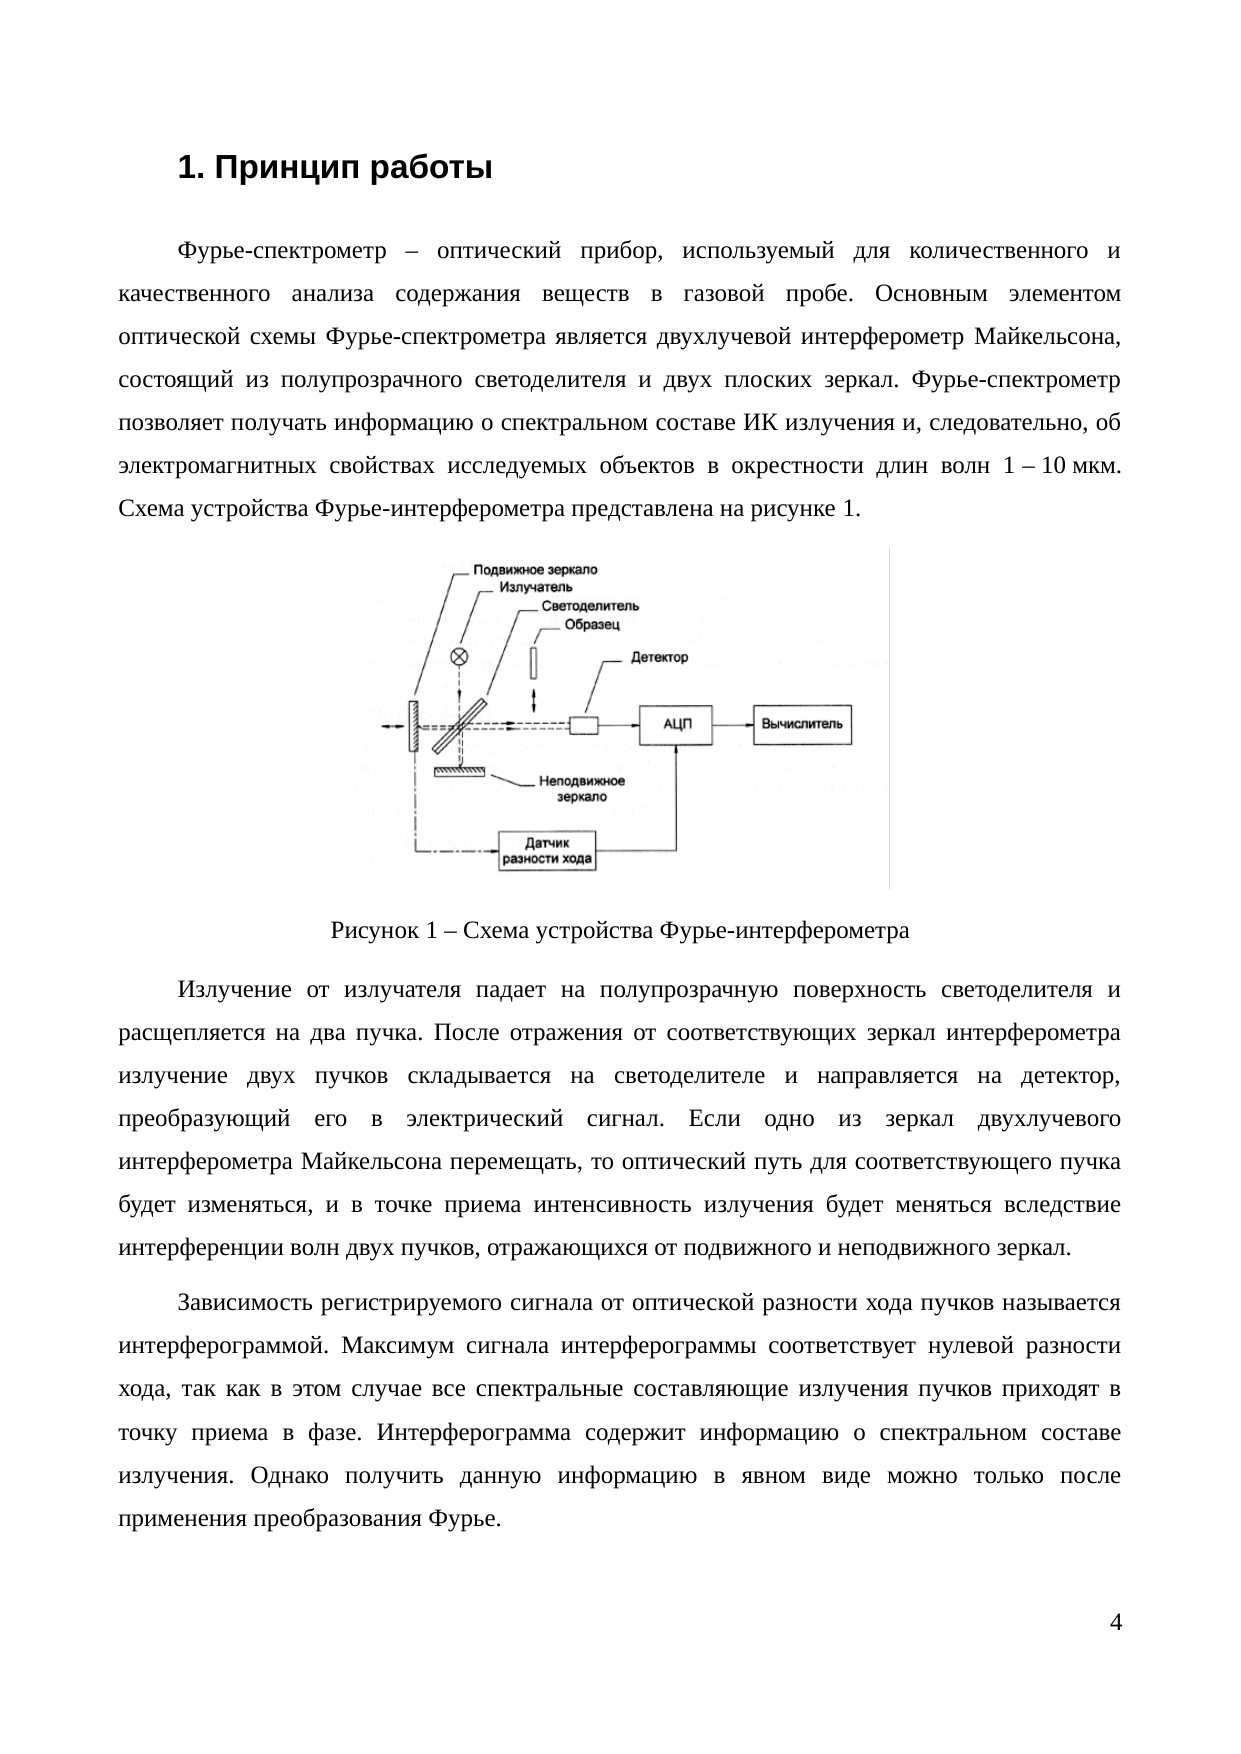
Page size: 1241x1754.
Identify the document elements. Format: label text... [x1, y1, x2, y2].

text Излучение от излучателя падает на полупрозрачную поверхность светоделителя и расщепляется на два пучка. После отражения от соответствующих зеркал интерферометра излучение двух пучков складывается на светоделителе и направляется на детектор, преобразующий его в электрический сигнал. Если одно из зеркал двухлучевого интерферометра Майкельсона перемещать, то оптический путь для соответствующего пучка будет изменяться, и в точке приема интенсивность излучения будет меняться вследствие интерференции волн двух пучков, отражающихся от подвижного и неподвижного зеркал. [118, 974, 1122, 1261]
picture [350, 548, 890, 889]
subtitle Принцип работы [118, 148, 1122, 186]
text Фурье-спектрометр – оптический прибор, используемый для количественного и качественного анализа содержания веществ в газовой пробе. Основным элементом оптической схемы Фурье-спектрометра является двухлучевой интерферометр Майкельсона, состоящий из полупрозрачного светоделителя и двух плоских зеркал. Фурье-спектрометр позволяет получать информацию о спектральном составе ИК излучения и, следовательно, об электромагнитных свойствах исследуемых объектов в окрестности длин волн 1 – 10 мкм. Схема устройства Фурье-интерферометра представлена на рисунке 1. [118, 235, 1122, 522]
text Зависимость регистрируемого сигнала от оптической разности хода пучков называется интерферограммой. Максимум сигнала интерферограммы соответствует нулевой разности хода, так как в этом случае все спектральные составляющие излучения пучков приходят в точку приема в фазе. Интерферограмма содержит информацию о спектральном составе излучения. Однако получить данную информацию в явном виде можно только после применения преобразования Фурье. [118, 1287, 1122, 1532]
